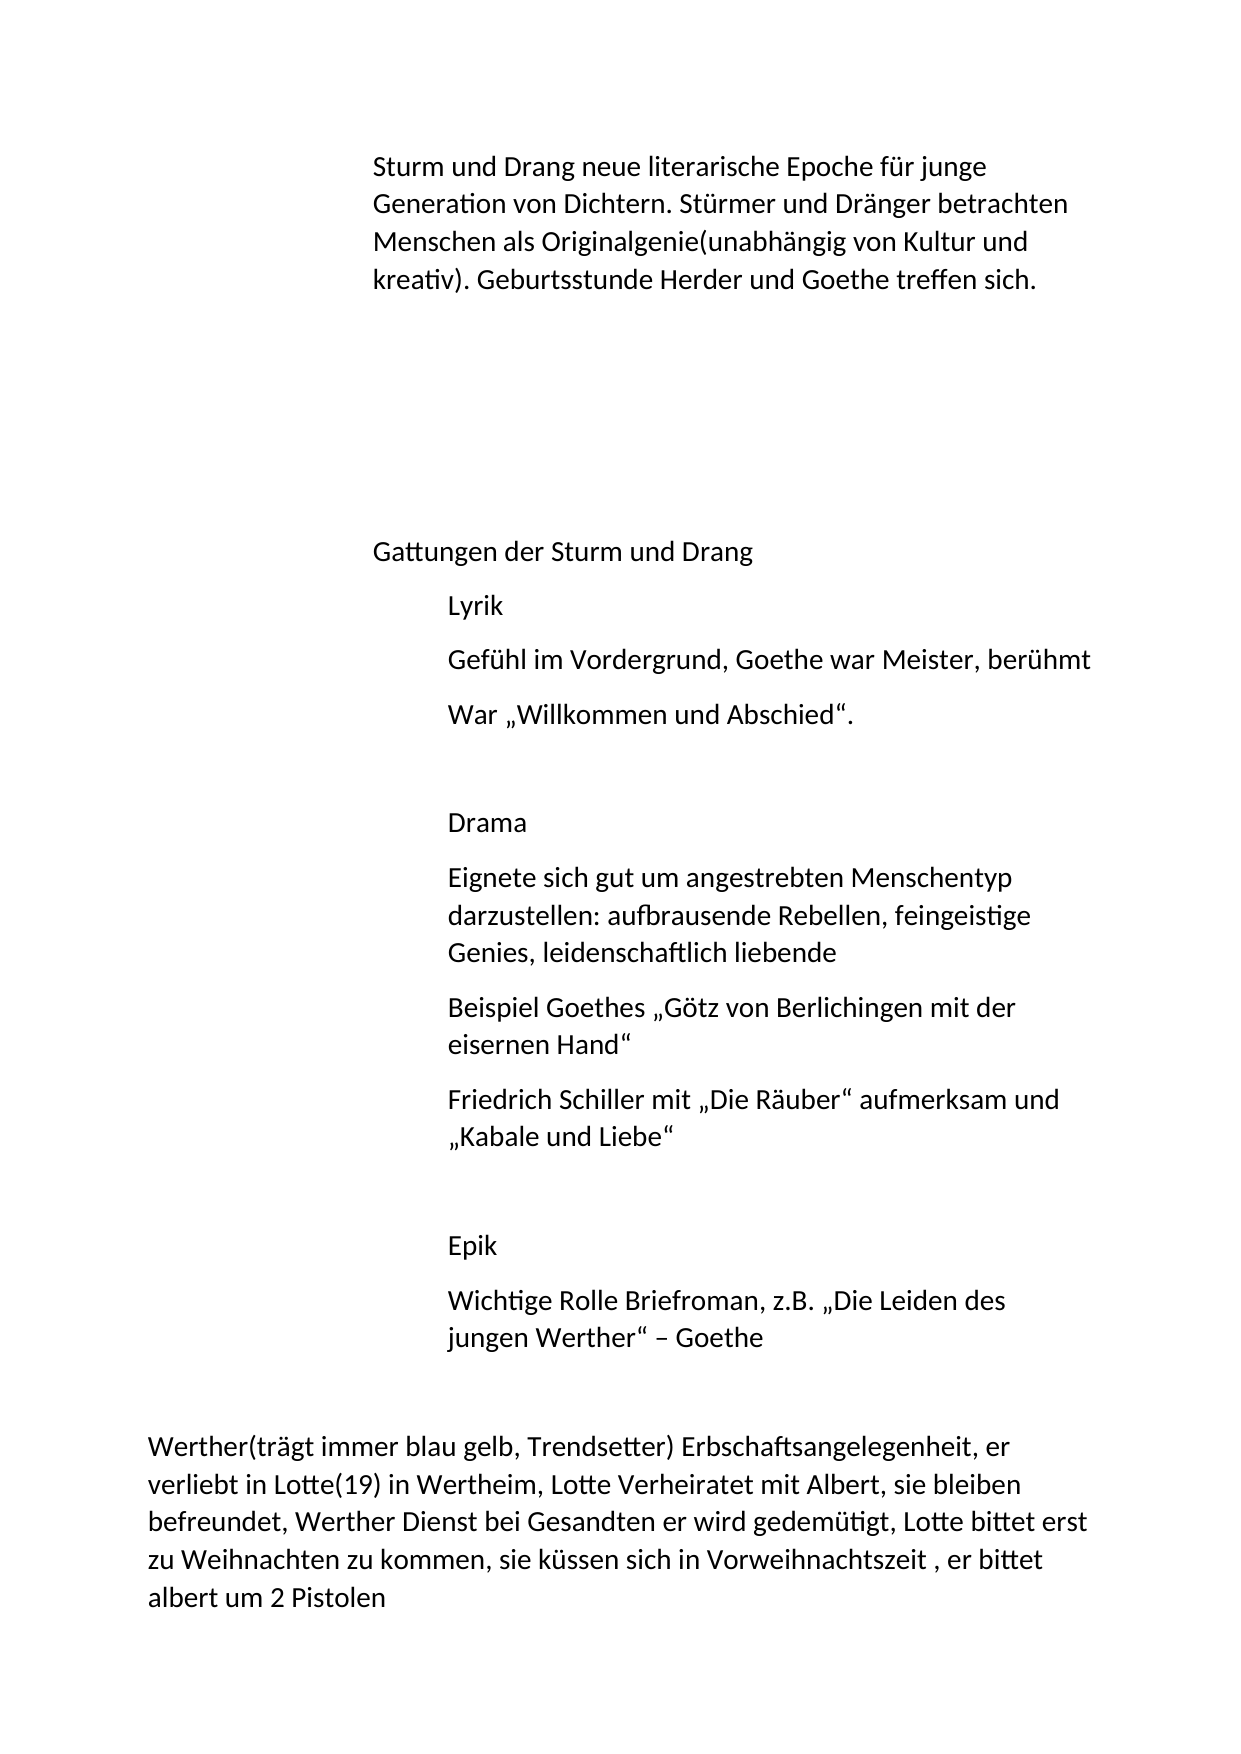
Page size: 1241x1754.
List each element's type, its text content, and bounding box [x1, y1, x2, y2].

list Wichtige Rolle Briefroman, z.B. „Die Leiden des jungen Werther“ – Goethe [448, 1282, 1093, 1355]
list Friedrich Schiller mit „Die Räuber“ aufmerksam und „Kabale und Liebe“ [448, 1081, 1093, 1154]
list Gefühl im Vordergrund, Goethe war Meister, berühmt [373, 641, 1093, 677]
list Drama [373, 804, 1093, 840]
list Gattungen der Sturm und Drang [373, 533, 1093, 568]
text Werther(trägt immer blau gelb, Trendsetter) Erbschaftsangelegenheit, er verliebt in Lotte(19) in Wertheim, Lotte Verheiratet mit Albert, sie bleiben befreundet, Werther Dienst bei Gesandten er wird gedemütigt, Lotte bittet erst zu Weihnachten zu kommen, sie küssen sich in Vorweihnachtszeit , er bittet albert um 2 Pistolen [148, 1428, 1093, 1614]
list Eignete sich gut um angestrebten Menschentyp darzustellen: aufbrausende Rebellen, feingeistige Genies, leidenschaftlich liebende [448, 859, 1093, 970]
list Lyrik [373, 587, 1093, 623]
list Sturm und Drang neue literarische Epoche für junge Generation von Dichtern. Stürmer und Dränger betrachten Menschen als Originalgenie(unabhängig von Kultur und kreativ). Geburtsstunde Herder und Goethe treffen sich. [373, 148, 1093, 296]
list Beispiel Goethes „Götz von Berlichingen mit der eisernen Hand“ [448, 989, 1093, 1062]
list Epik [448, 1227, 1093, 1263]
list War „Willkommen und Abschied“. [373, 696, 1093, 731]
